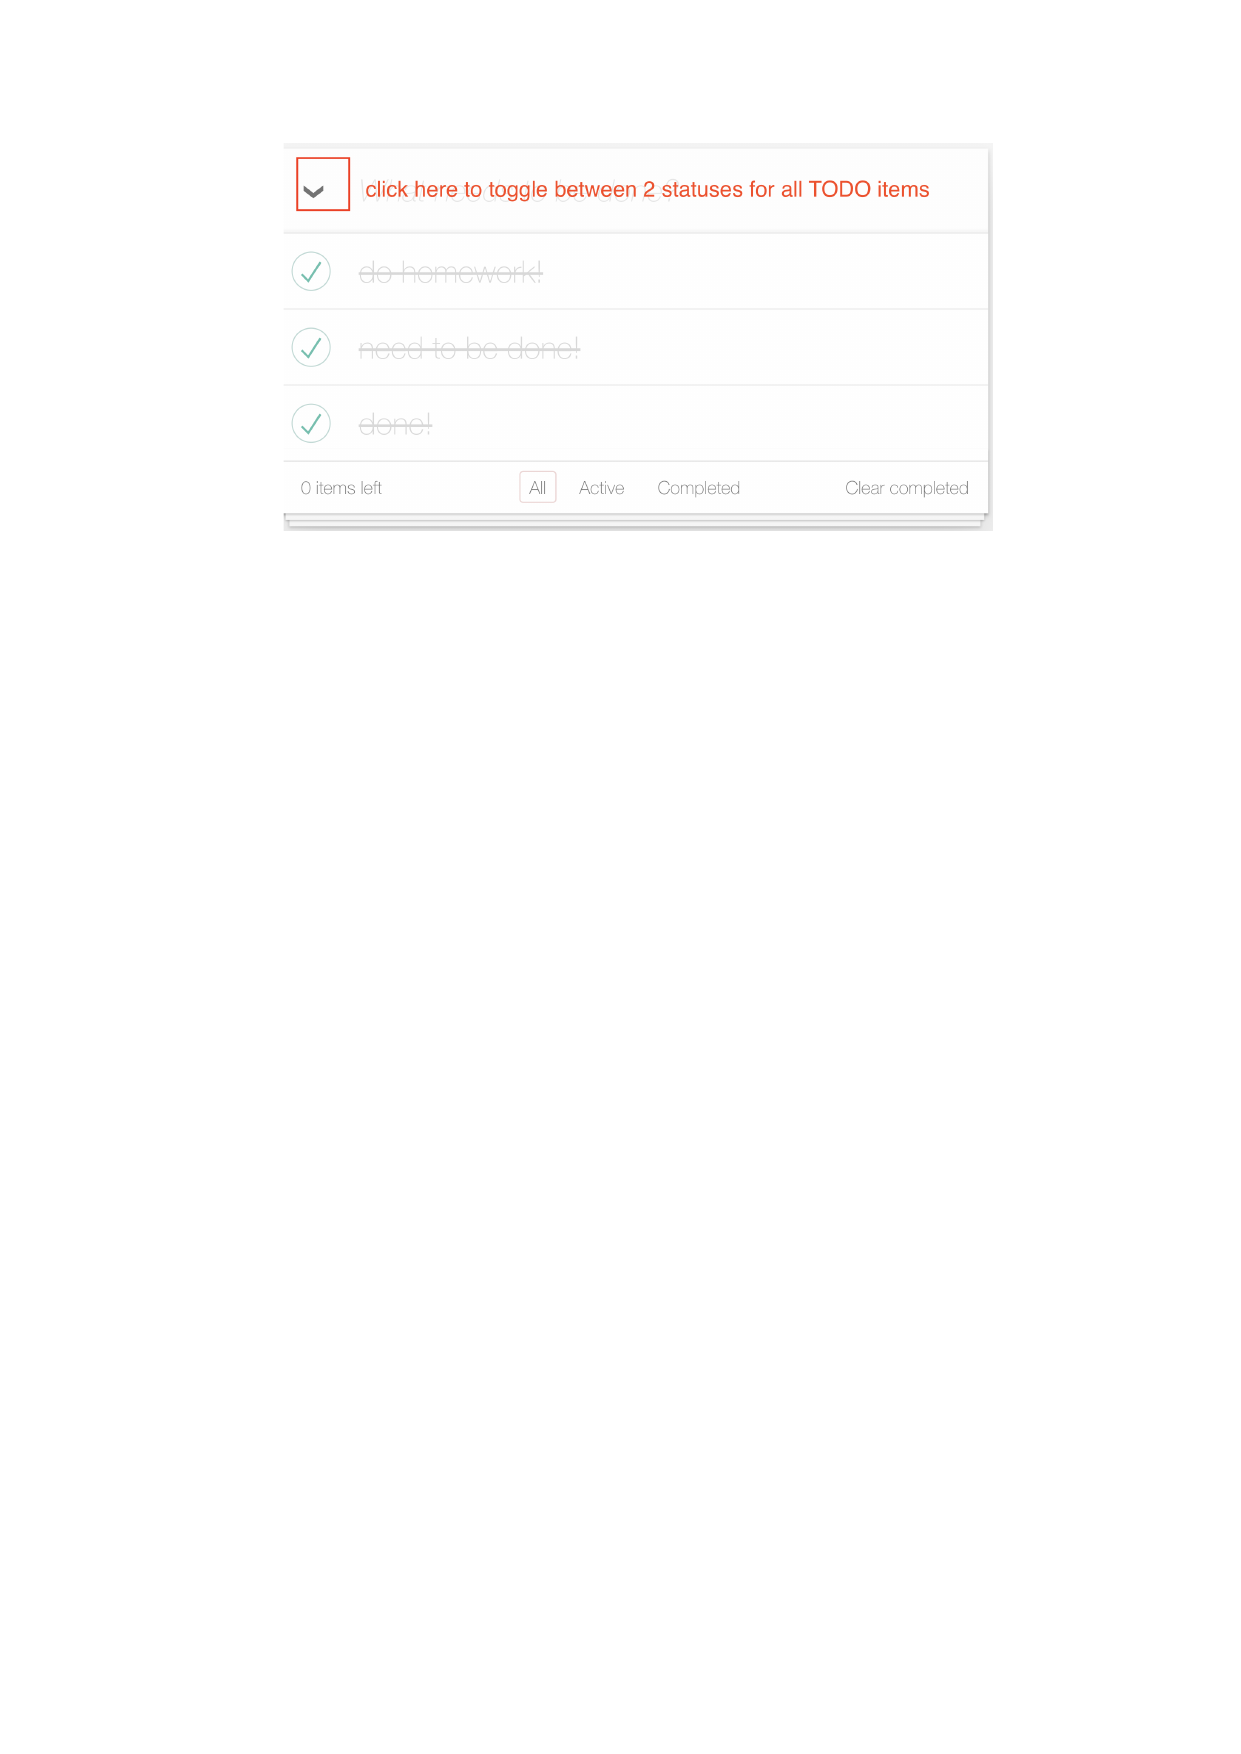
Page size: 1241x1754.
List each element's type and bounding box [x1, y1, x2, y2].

picture [283, 143, 993, 531]
